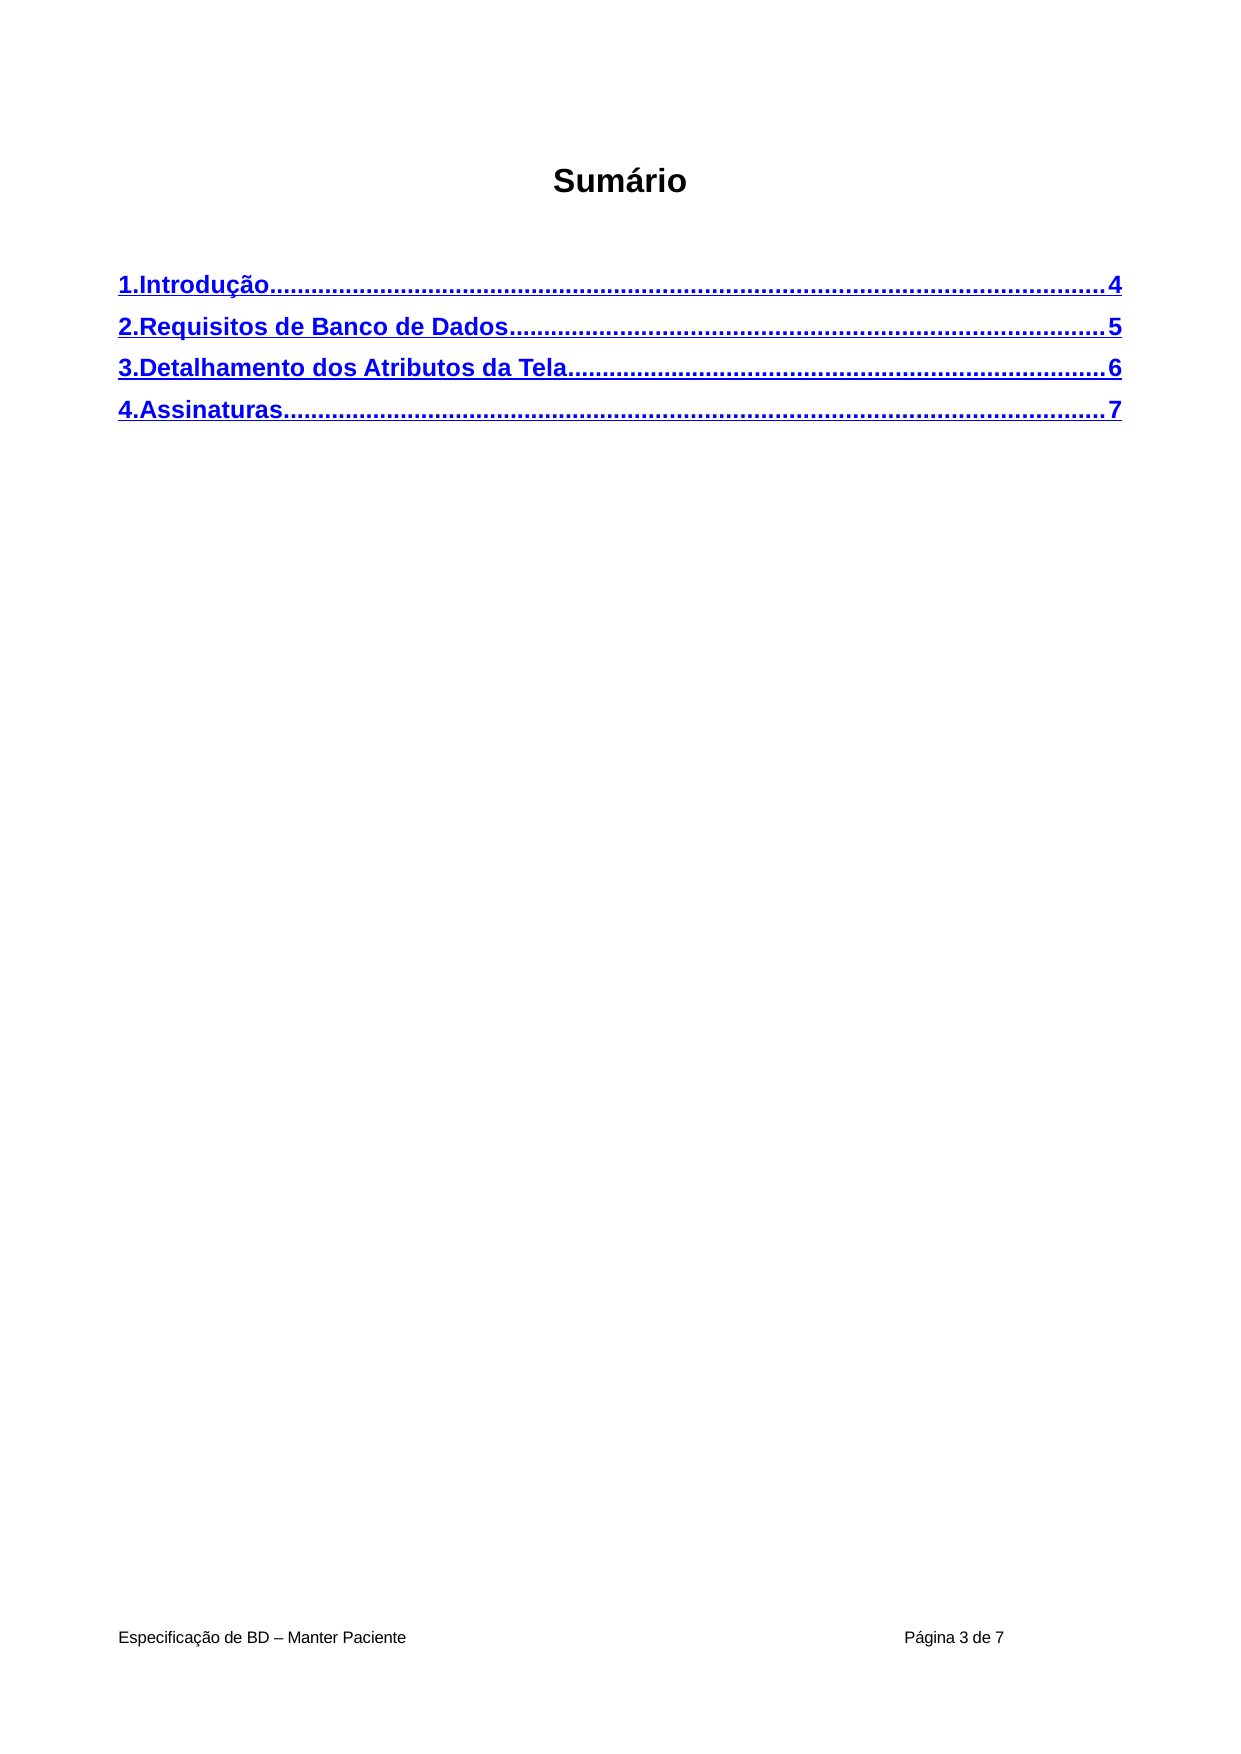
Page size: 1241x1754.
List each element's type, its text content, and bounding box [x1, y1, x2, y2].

text 4.Assinaturas 7 [118, 395, 1122, 420]
text 3.Detalhamento dos Atributos da Tela 6 [118, 353, 1122, 378]
text 1.Introdução 4 [118, 270, 1122, 295]
text 2.Requisitos de Banco de Dados 5 [118, 312, 1122, 337]
title Sumário [118, 161, 1122, 199]
